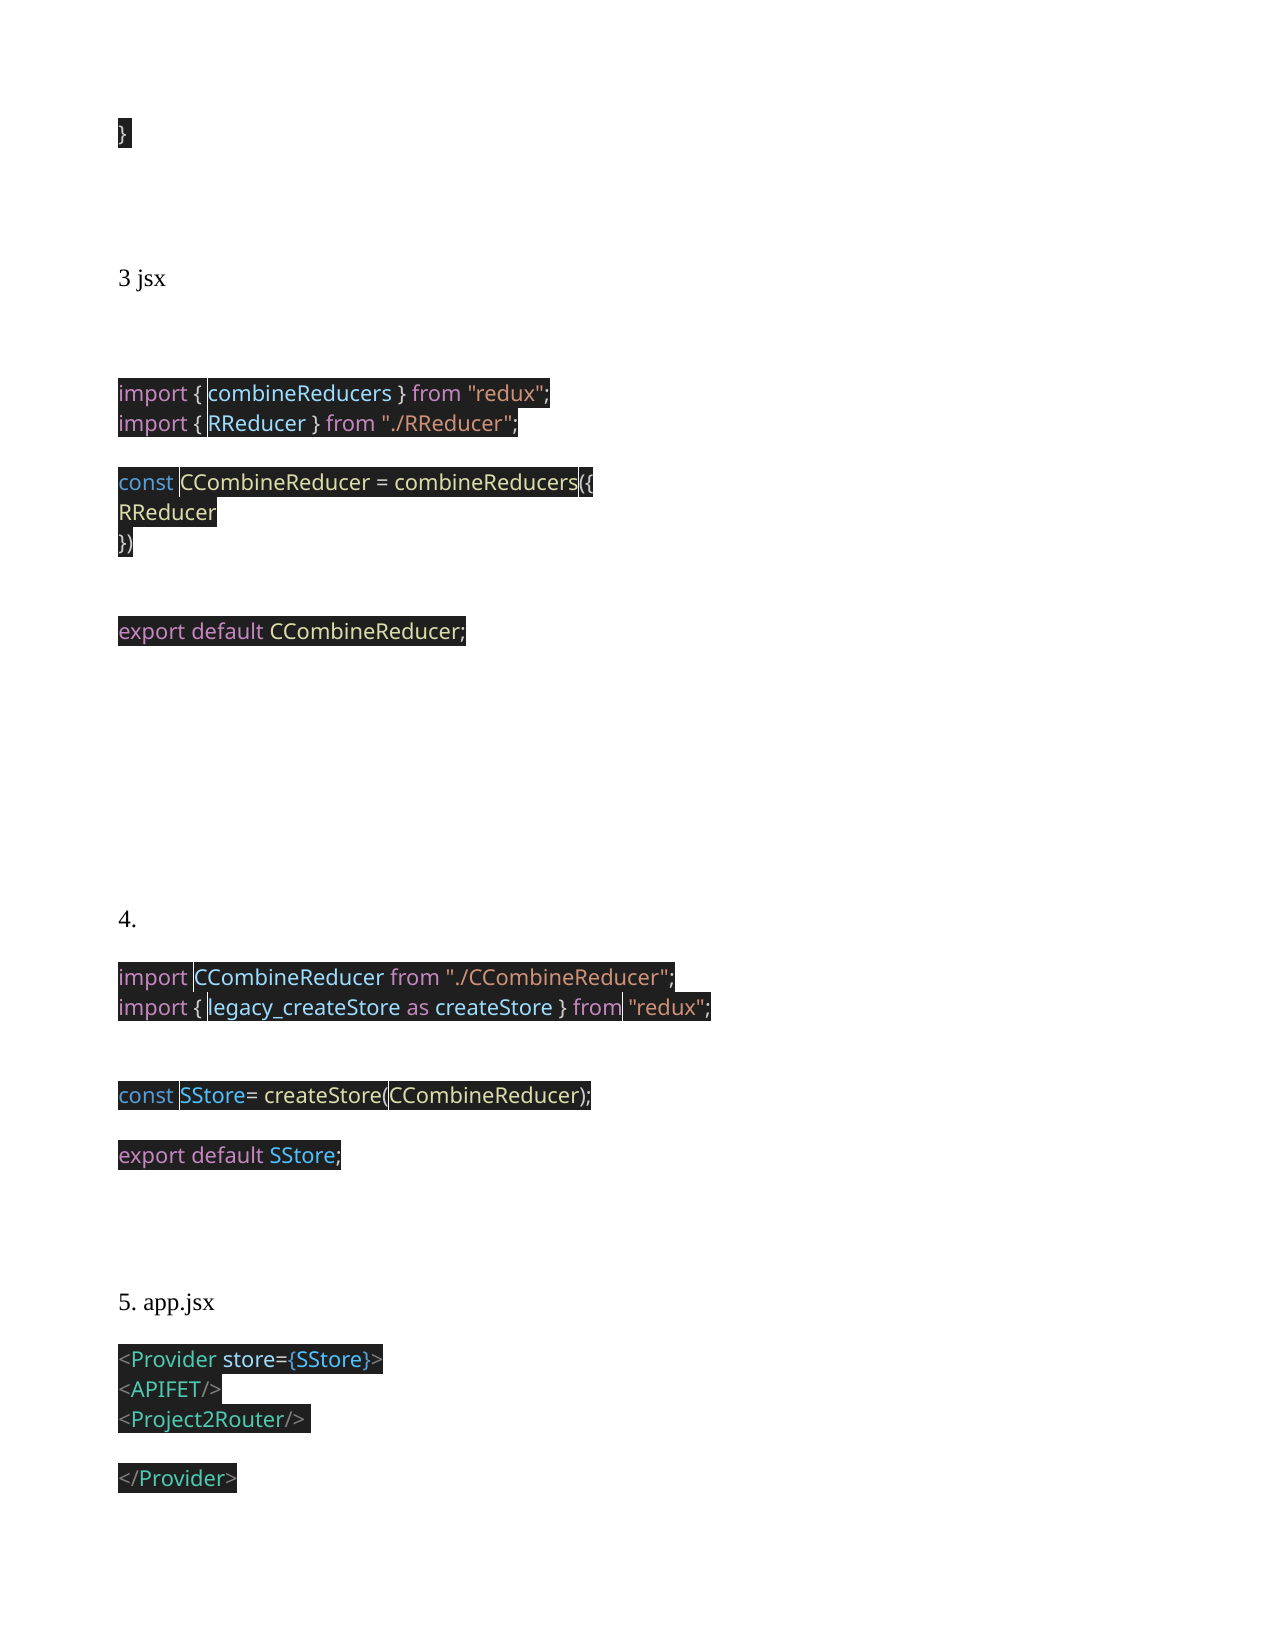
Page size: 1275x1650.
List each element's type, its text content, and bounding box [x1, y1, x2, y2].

text const CCombineReducer = combineReducers({ [118, 467, 1157, 497]
text import { combineReducers } from "redux"; [118, 378, 1157, 408]
text }) [118, 527, 1157, 557]
text export default SStore; [118, 1140, 1157, 1170]
text import CCombineReducer from "./CCombineReducer"; [118, 962, 1157, 992]
text </Provider> [118, 1463, 1157, 1493]
text <APIFET/> [118, 1374, 1157, 1404]
text import { legacy_createStore as createStore } from "redux"; [118, 992, 1157, 1021]
text export default CCombineReducer; [118, 616, 1157, 646]
text <Project2Router/> [118, 1404, 1157, 1433]
text 5. app.jsx [118, 1287, 1157, 1315]
text import { RReducer } from "./RReducer"; [118, 408, 1157, 437]
text 3 jsx [118, 263, 1157, 292]
text <Provider store={SStore}> [118, 1344, 1157, 1374]
text } [118, 118, 1157, 148]
text RReducer [118, 497, 1157, 527]
text const SStore= createStore(CCombineReducer); [118, 1081, 1157, 1110]
text 4. [118, 904, 1157, 933]
